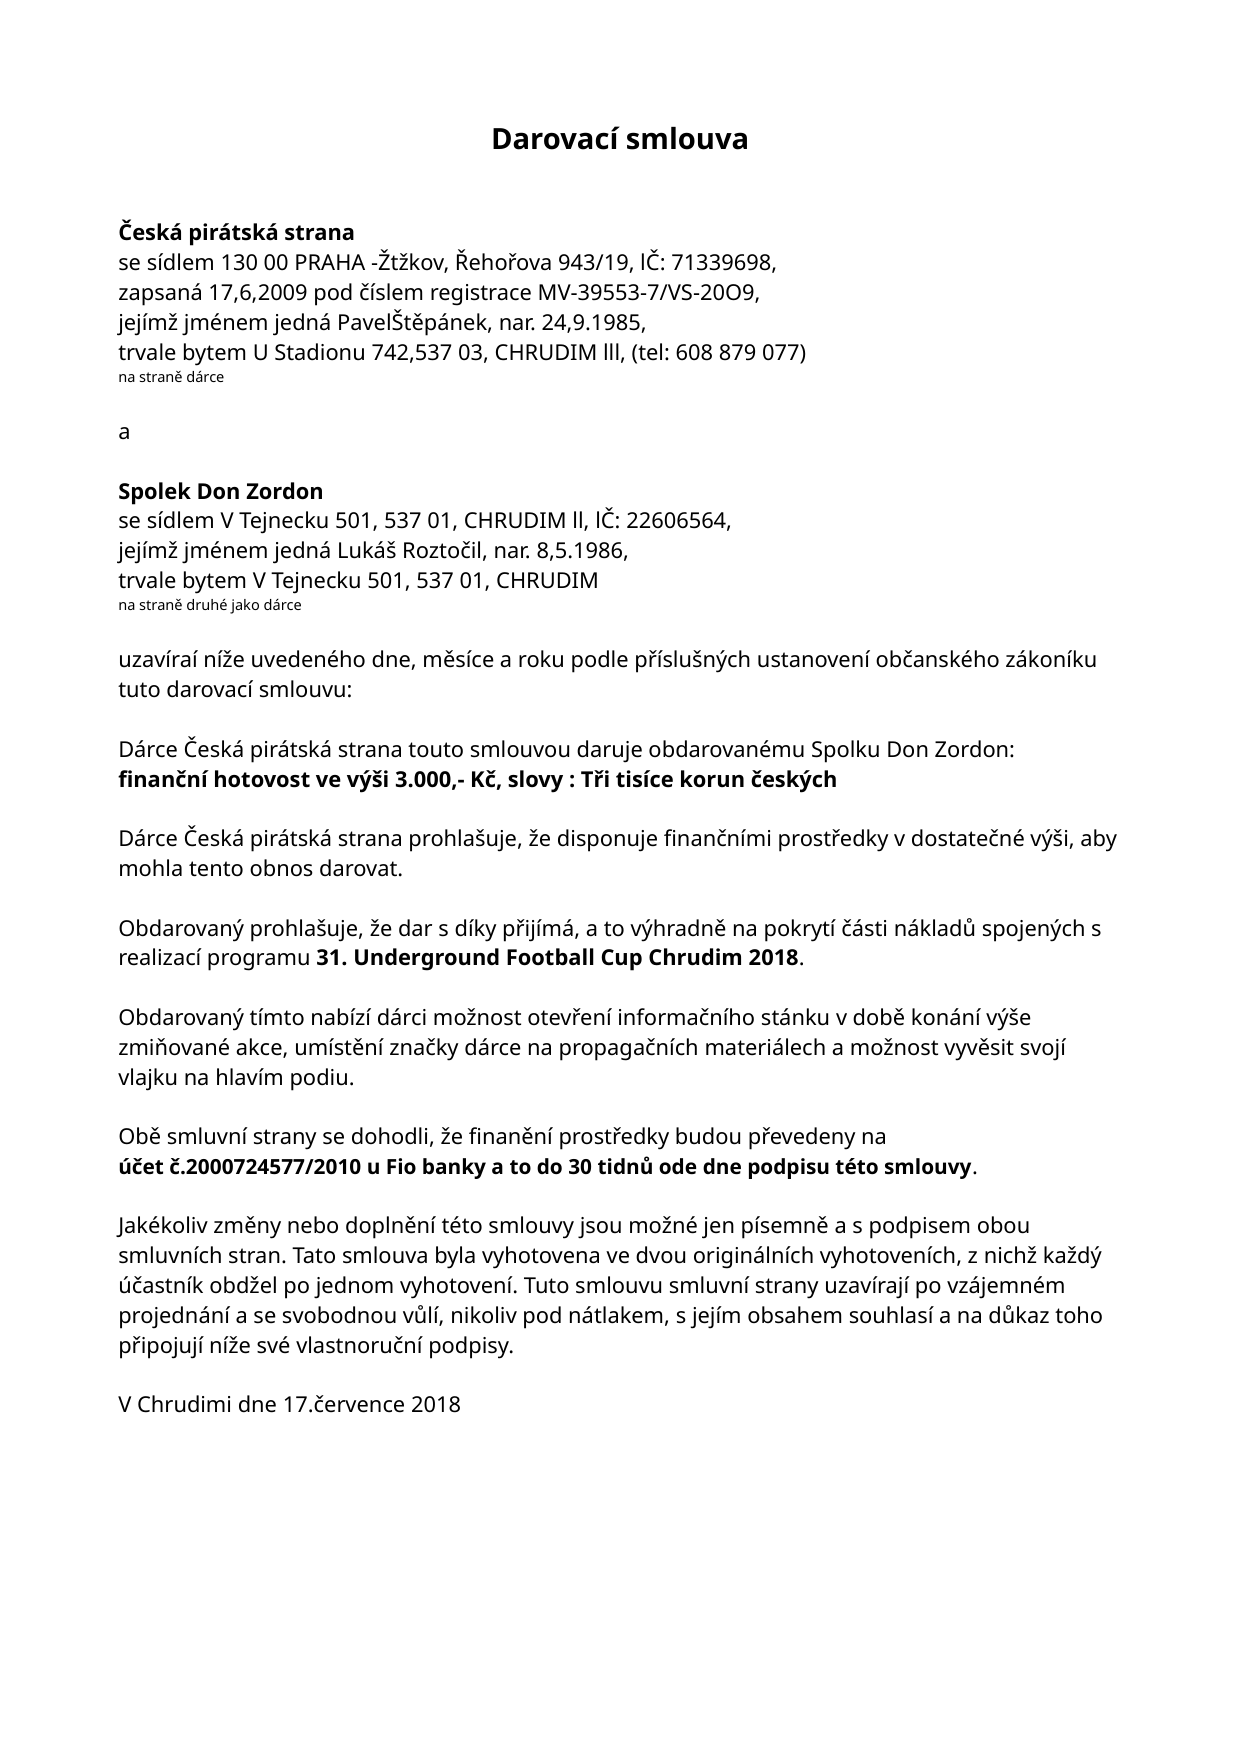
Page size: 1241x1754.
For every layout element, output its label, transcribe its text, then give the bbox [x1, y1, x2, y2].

text Obdarovaný tímto nabízí dárci možnost otevření informačního stánku v době konání výše zmiňované akce, umístění značky dárce na propagačních materiálech a možnost vyvěsit svojí vlajku na hlavím podiu. [118, 1002, 1122, 1091]
text Jakékoliv změny nebo doplnění této smlouvy jsou možné jen písemně a s podpisem obou smluvních stran. Tato smlouva byla vyhotovena ve dvou originálních vyhotoveních, z nichž každý účastník obdžel po jednom vyhotovení. Tuto smlouvu smluvní strany uzavírají po vzájemném projednání a se svobodnou vůlí, nikoliv pod nátlakem, s jejím obsahem souhlasí a na důkaz toho připojují níže své vlastnoruční podpisy. [118, 1211, 1122, 1359]
text na straně druhé jako dárce [118, 595, 1122, 615]
text Dárce Česká pirátská strana prohlašuje, že disponuje finančními prostředky v dostatečné výši, aby mohla tento obnos darovat. [118, 823, 1122, 883]
text Obě smluvní strany se dohodli, že finanění prostředky budou převedeny na [118, 1121, 1122, 1151]
text Dárce Česká pirátská strana touto smlouvou daruje obdarovanému Spolku Don Zordon: [118, 734, 1122, 764]
text se sídlem 130 00 PRAHA -Žtžkov, Řehořova 943/19, lČ: 71339698, [118, 247, 1122, 277]
text trvale bytem U Stadionu 742,537 03, CHRUDIM lll, (tel: 608 879 077) [118, 337, 1122, 366]
text trvale bytem V Tejnecku 501, 537 01, CHRUDIM [118, 565, 1122, 595]
text na straně dárce [118, 366, 1122, 386]
text se sídlem V Tejnecku 501, 537 01, CHRUDIM ll, lČ: 22606564, [118, 505, 1122, 535]
text zapsaná 17,6,2009 pod číslem registrace MV-39553-7/VS-20O9, [118, 277, 1122, 307]
text uzavíraí níže uvedeného dne, měsíce a roku podle příslušných ustanovení občanského zákoníku tuto darovací smlouvu: [118, 644, 1122, 704]
text Spolek Don Zordon [118, 476, 1122, 505]
text jejímž jménem jedná PavelŠtěpánek, nar. 24,9.1985, [118, 307, 1122, 337]
text Darovací smlouva [118, 118, 1122, 158]
text jejímž jménem jedná Lukáš Roztočil, nar. 8,5.1986, [118, 535, 1122, 565]
text Obdarovaný prohlašuje, že dar s díky přijímá, a to výhradně na pokrytí části nákladů spojených s realizací programu 31. Underground Football Cup Chrudim 2018. [118, 913, 1122, 972]
text V Chrudimi dne 17.července 2018 [118, 1389, 1122, 1419]
text a [118, 416, 1122, 446]
text účet č.2000724577/2010 u Fio banky a to do 30 tidnů ode dne podpisu této smlouvy. [118, 1151, 1122, 1181]
text Česká pirátská strana [118, 217, 1122, 247]
text finanční hotovost ve výši 3.000,- Kč, slovy : Tři tisíce korun českých [118, 764, 1122, 793]
